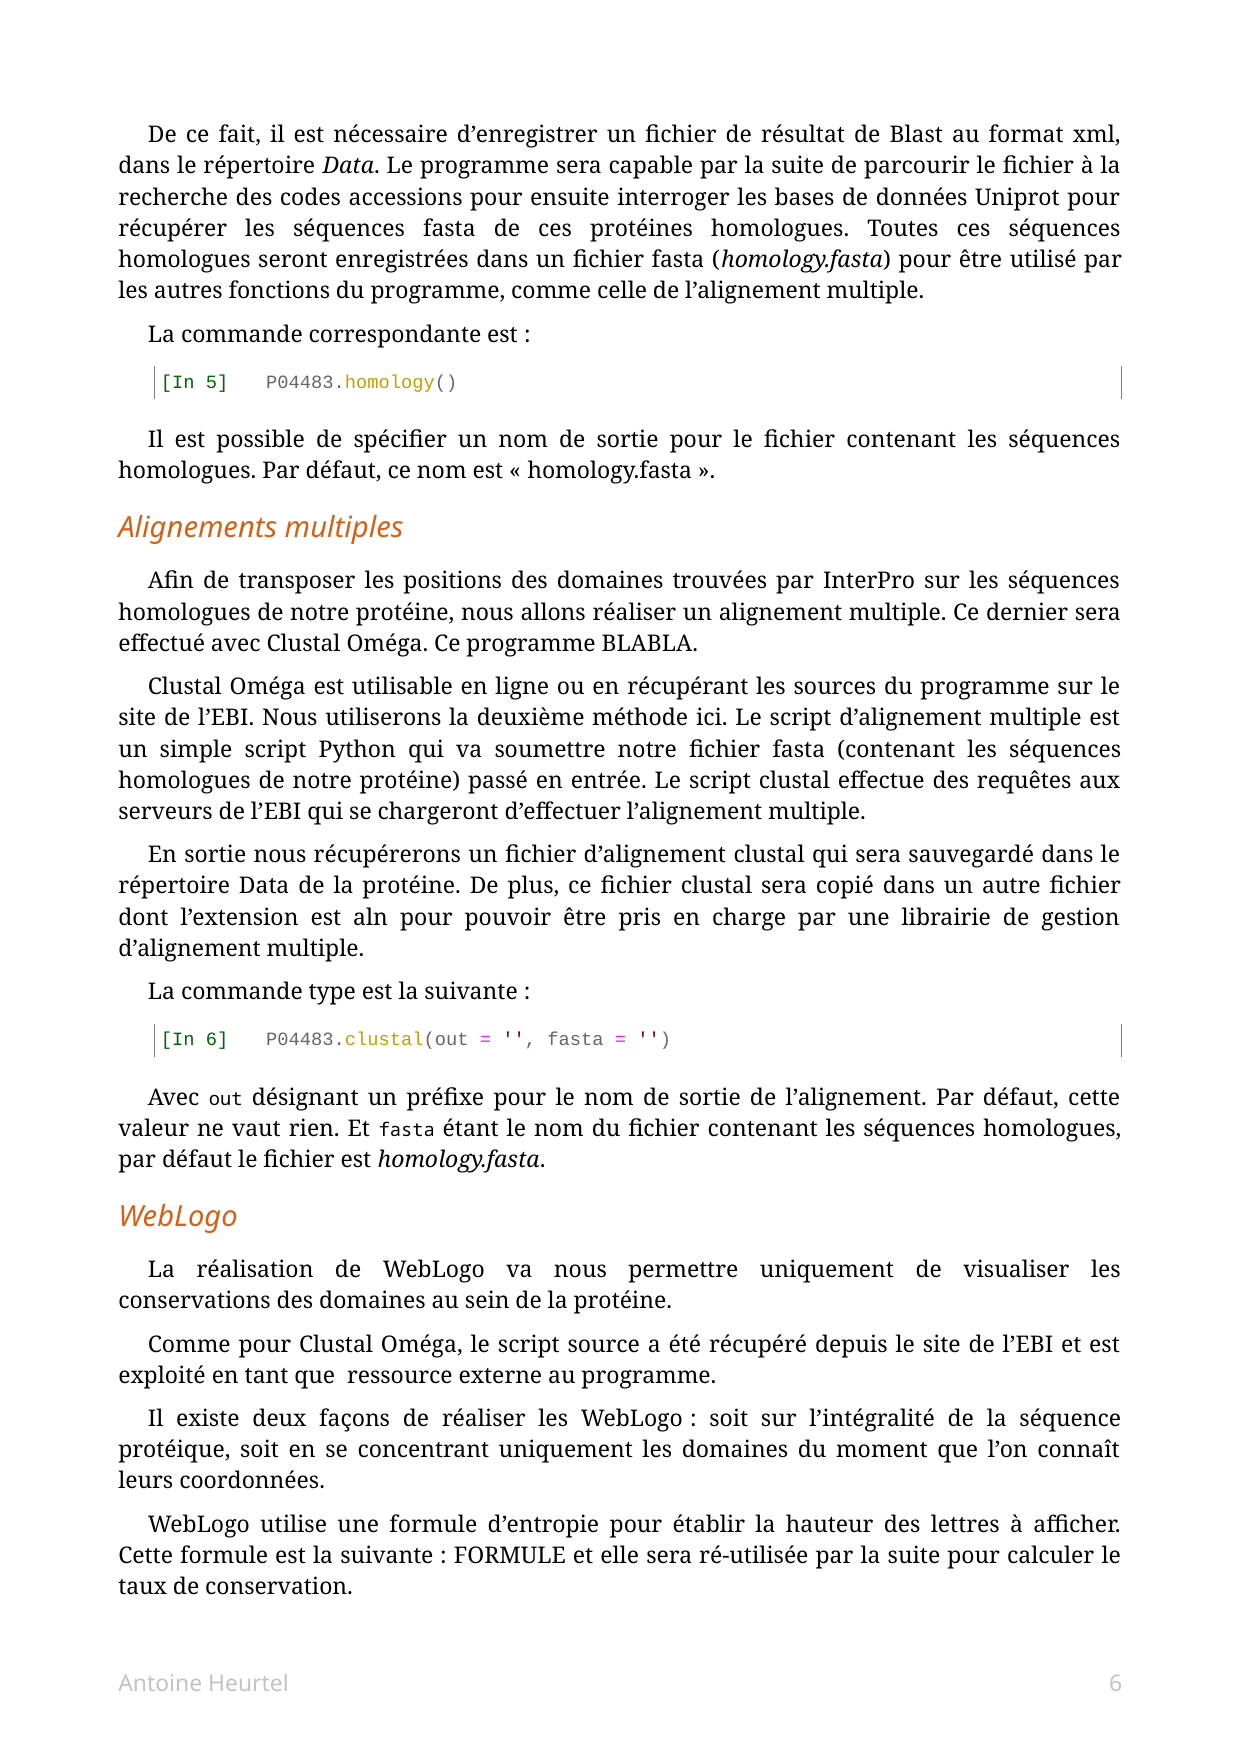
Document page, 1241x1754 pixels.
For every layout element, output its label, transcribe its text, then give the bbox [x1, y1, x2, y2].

text En sortie nous récupérerons un fichier d’alignement clustal qui sera sauvegardé dans le répertoire Data de la protéine. De plus, ce fichier clustal sera copié dans un autre fichier dont l’extension est aln pour pouvoir être pris en charge par une librairie de gestion d’alignement multiple. [118, 838, 1122, 963]
text De ce fait, il est nécessaire d’enregistrer un fichier de résultat de Blast au format xml, dans le répertoire Data. Le programme sera capable par la suite de parcourir le fichier à la recherche des codes accessions pour ensuite interroger les bases de données Uniprot pour récupérer les séquences fasta de ces protéines homologues. Toutes ces séquences homologues seront enregistrées dans un fichier fasta (homology.fasta) pour être utilisé par les autres fonctions du programme, comme celle de l’alignement multiple. [118, 118, 1122, 306]
text La commande correspondante est : [118, 317, 1122, 349]
list P04483.homology() [155, 366, 1121, 399]
text Il est possible de spécifier un nom de sortie pour le fichier contenant les séquences homologues. Par défaut, ce nom est « homology.fasta ». [118, 423, 1122, 486]
text La commande type est la suivante : [118, 975, 1122, 1006]
subtitle WebLogo [118, 1195, 1122, 1235]
text Comme pour Clustal Oméga, le script source a été récupéré depuis le site de l’EBI et est exploité en tant que ressource externe au programme. [118, 1327, 1122, 1390]
text La réalisation de WebLogo va nous permettre uniquement de visualiser les conservations des domaines au sein de la protéine. [118, 1253, 1122, 1316]
text Clustal Oméga est utilisable en ligne ou en récupérant les sources du programme sur le site de l’EBI. Nous utiliserons la deuxième méthode ici. Le script d’alignement multiple est un simple script Python qui va soumettre notre fichier fasta (contenant les séquences homologues de notre protéine) passé en entrée. Le script clustal effectue des requêtes aux serveurs de l’EBI qui se chargeront d’effectuer l’alignement multiple. [118, 670, 1122, 826]
list P04483.clustal(out = '', fasta = '') [155, 1024, 1121, 1057]
text Il existe deux façons de réaliser les WebLogo : soit sur l’intégralité de la séquence protéique, soit en se concentrant uniquement les domaines du moment que l’on connaît leurs coordonnées. [118, 1402, 1122, 1496]
text Afin de transposer les positions des domaines trouvées par InterPro sur les séquences homologues de notre protéine, nous allons réaliser un alignement multiple. Ce dernier sera effectué avec Clustal Oméga. Ce programme BLABLA. [118, 564, 1122, 658]
text Avec out désignant un préfixe pour le nom de sortie de l’alignement. Par défaut, cette valeur ne vaut rien. Et fasta étant le nom du fichier contenant les séquences homologues, par défaut le fichier est homology.fasta. [118, 1081, 1122, 1174]
text WebLogo utilise une formule d’entropie pour établir la hauteur des lettres à afficher. Cette formule est la suivante : FORMULE et elle sera ré-utilisée par la suite pour calculer le taux de conservation. [118, 1507, 1122, 1601]
subtitle Alignements multiples [118, 506, 1122, 546]
